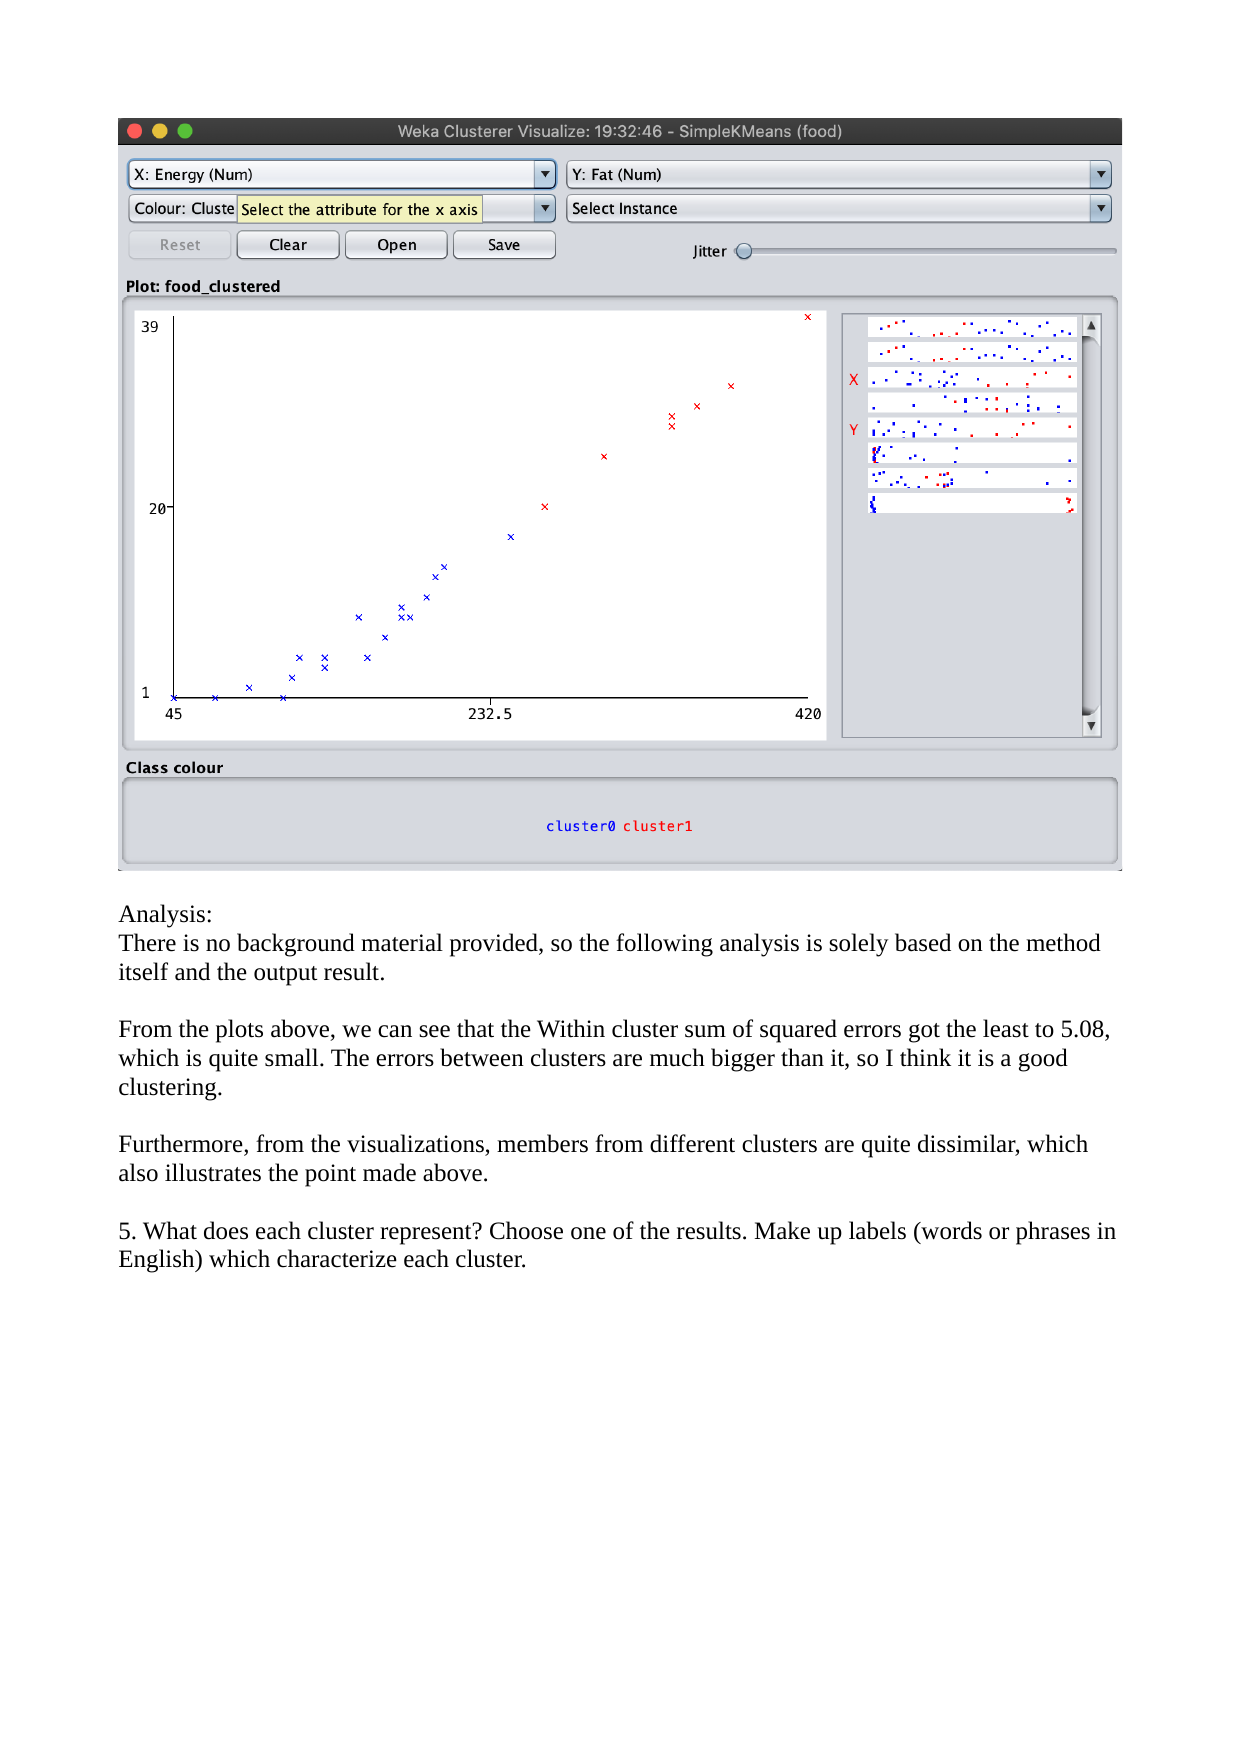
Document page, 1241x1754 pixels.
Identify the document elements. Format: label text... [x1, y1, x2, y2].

text Furthermore, from the visualizations, members from different clusters are quite dissimilar, which also illustrates the point made above. [118, 1129, 1122, 1187]
picture [118, 118, 1123, 871]
text 5. What does each cluster represent? Choose one of the results. Make up labels (words or phrases in English) which characterize each cluster. [118, 1216, 1122, 1273]
text From the plots above, we can see that the Within cluster sum of squared errors got the least to 5.08, which is quite small. The errors between clusters are much bigger than it, so I think it is a good clustering. [118, 1014, 1122, 1101]
text There is no background material provided, so the following analysis is solely based on the method itself and the output result. [118, 928, 1122, 986]
text Analysis: [118, 899, 1122, 928]
